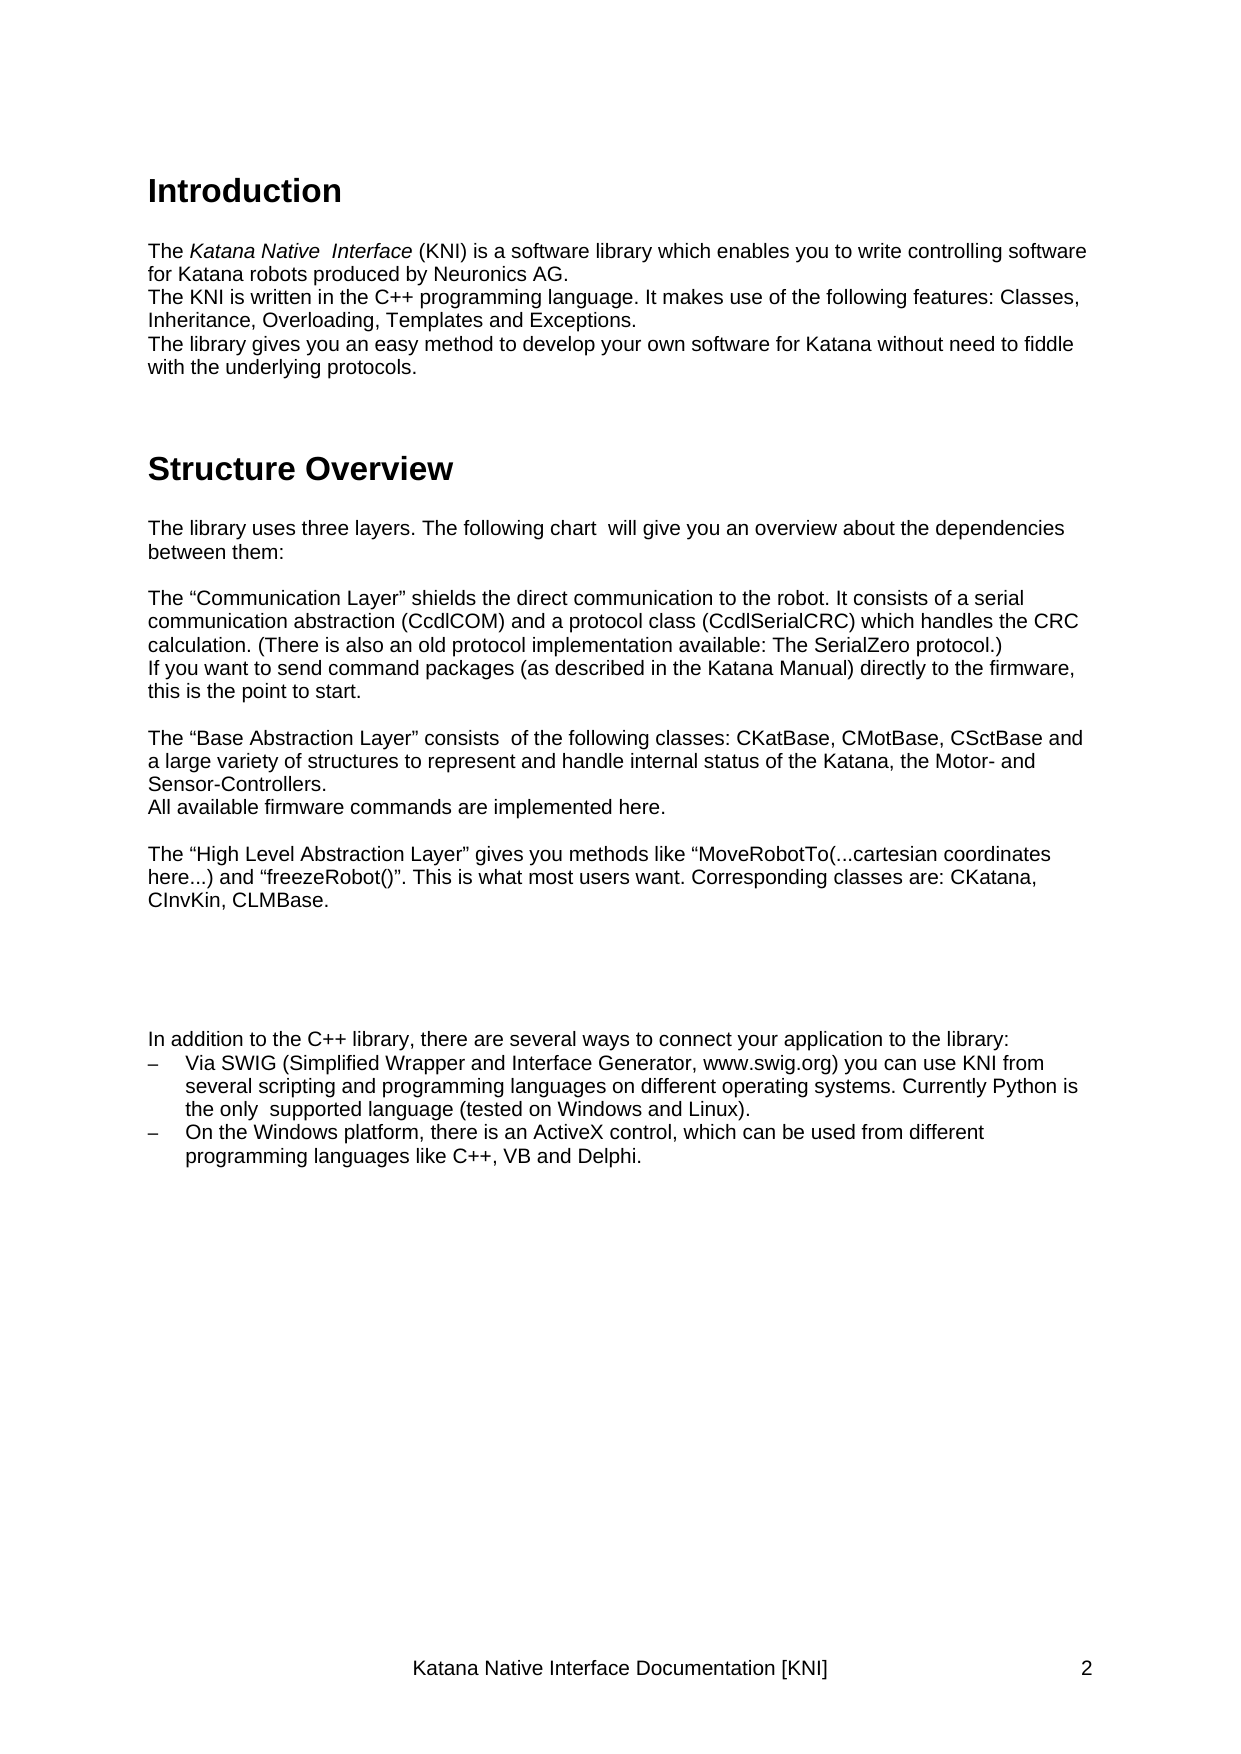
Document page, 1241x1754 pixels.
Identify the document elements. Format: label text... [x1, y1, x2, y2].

text All available firmware commands are implemented here. [148, 796, 1092, 819]
text The “Base Abstraction Layer” consists of the following classes: CKatBase, CMotBase, CSctBase and a large variety of structures to represent and handle internal status of the Katana, the Motor- and Sensor-Controllers. [148, 726, 1092, 796]
text The “High Level Abstraction Layer” gives you methods like “MoveRobotTo(...cartesian coordinates here...) and “freezeRobot()”. This is what most users want. Corresponding classes are: CKatana, CInvKin, CLMBase. [148, 842, 1092, 912]
subtitle Introduction [148, 173, 1092, 210]
text If you want to send command packages (as described in the Katana Manual) directly to the firmware, this is the point to start. [148, 656, 1092, 703]
text In addition to the C++ library, there are several ways to connect your application to the library: [148, 1028, 1092, 1051]
list Via SWIG (Simplified Wrapper and Interface Generator, www.swig.org) you can use KNI from several scripting and programming languages on different operating systems. Currently Python is the only supported language (tested on Windows and Linux). [148, 1051, 1092, 1121]
subtitle Structure Overview [148, 450, 1092, 487]
text The Katana Native Interface (KNI) is a software library which enables you to write controlling software for Katana robots produced by Neuronics AG. [148, 239, 1092, 286]
text The library gives you an easy method to develop your own software for Katana without need to fiddle with the underlying protocols. [148, 332, 1092, 379]
text The KNI is written in the C++ programming language. It makes use of the following features: Classes, Inheritance, Overloading, Templates and Exceptions. [148, 286, 1092, 332]
text The “Communication Layer” shields the direct communication to the robot. It consists of a serial communication abstraction (CcdlCOM) and a protocol class (CcdlSerialCRC) which handles the CRC calculation. (There is also an old protocol implementation available: The SerialZero protocol.) [148, 587, 1092, 656]
text The library uses three layers. The following chart will give you an overview about the dependencies between them: [148, 517, 1092, 563]
list On the Windows platform, there is an ActiveX control, which can be used from different programming languages like C++, VB and Delphi. [148, 1121, 1092, 1167]
